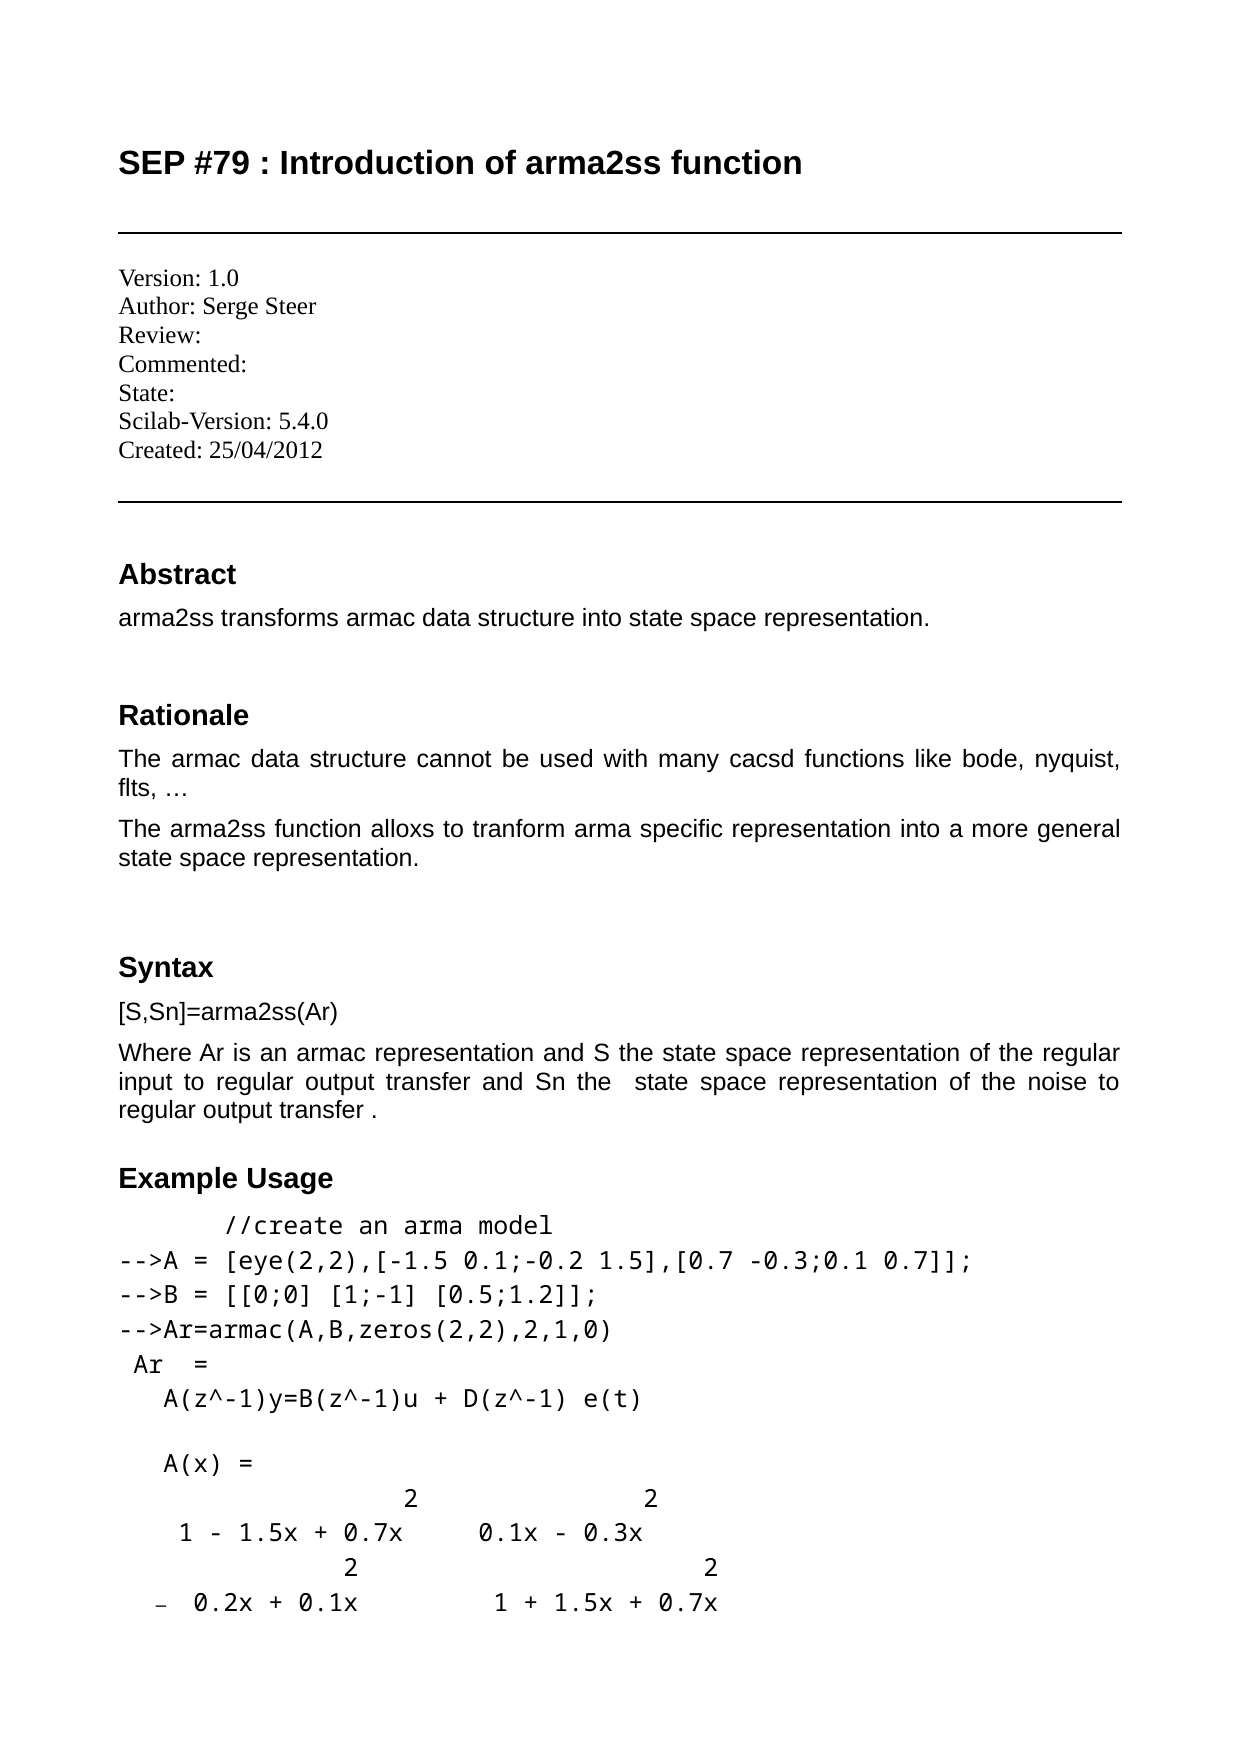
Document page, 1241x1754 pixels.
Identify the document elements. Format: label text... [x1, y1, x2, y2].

text Ar = [118, 1346, 1122, 1380]
text 2 2 [118, 1549, 1122, 1584]
text arma2ss transforms armac data structure into state space representation. [118, 603, 1122, 632]
text Created: 25/04/2012 [118, 435, 1122, 464]
text -->Ar=armac(A,B,zeros(2,2),2,1,0) [118, 1312, 1122, 1346]
text Author: Serge Steer [118, 291, 1122, 320]
text The arma2ss function alloxs to tranform arma specific representation into a more general state space representation. [118, 814, 1122, 872]
subtitle Example Usage [118, 1162, 1122, 1195]
text A(x) = [118, 1446, 1122, 1479]
text -->A = [eye(2,2),[-1.5 0.1;-0.2 1.5],[0.7 -0.3;0.1 0.7]]; [118, 1242, 1122, 1276]
text Version: 1.0 [118, 263, 1122, 291]
text The armac data structure cannot be used with many cacsd functions like bode, nyquist, flts, … [118, 744, 1122, 802]
subtitle Syntax [118, 951, 1122, 984]
text 2 2 [118, 1480, 1122, 1514]
text -->B = [[0;0] [1;-1] [0.5;1.2]]; [118, 1277, 1122, 1311]
subtitle Abstract [118, 557, 1122, 591]
text A(z^-1)y=B(z^-1)u + D(z^-1) e(t) [118, 1381, 1122, 1415]
text //create an arma model [118, 1208, 1122, 1242]
text Scilab-Version: 5.4.0 [118, 406, 1122, 435]
text Commented: [118, 349, 1122, 378]
subtitle Rationale [118, 698, 1122, 732]
text Where Ar is an armac representation and S the state space representation of the regular input to regular output transfer and Sn the state space representation of the noise to regular output transfer . [118, 1038, 1122, 1124]
text Review: [118, 320, 1122, 349]
list 0.2x + 0.1x 1 + 1.5x + 0.7x [156, 1584, 1122, 1618]
text State: [118, 378, 1122, 406]
text 1 - 1.5x + 0.7x 0.1x - 0.3x [118, 1515, 1122, 1549]
text [S,Sn]=arma2ss(Ar) [118, 997, 1122, 1025]
subtitle SEP #79 : Introduction of arma2ss function [118, 143, 1122, 182]
